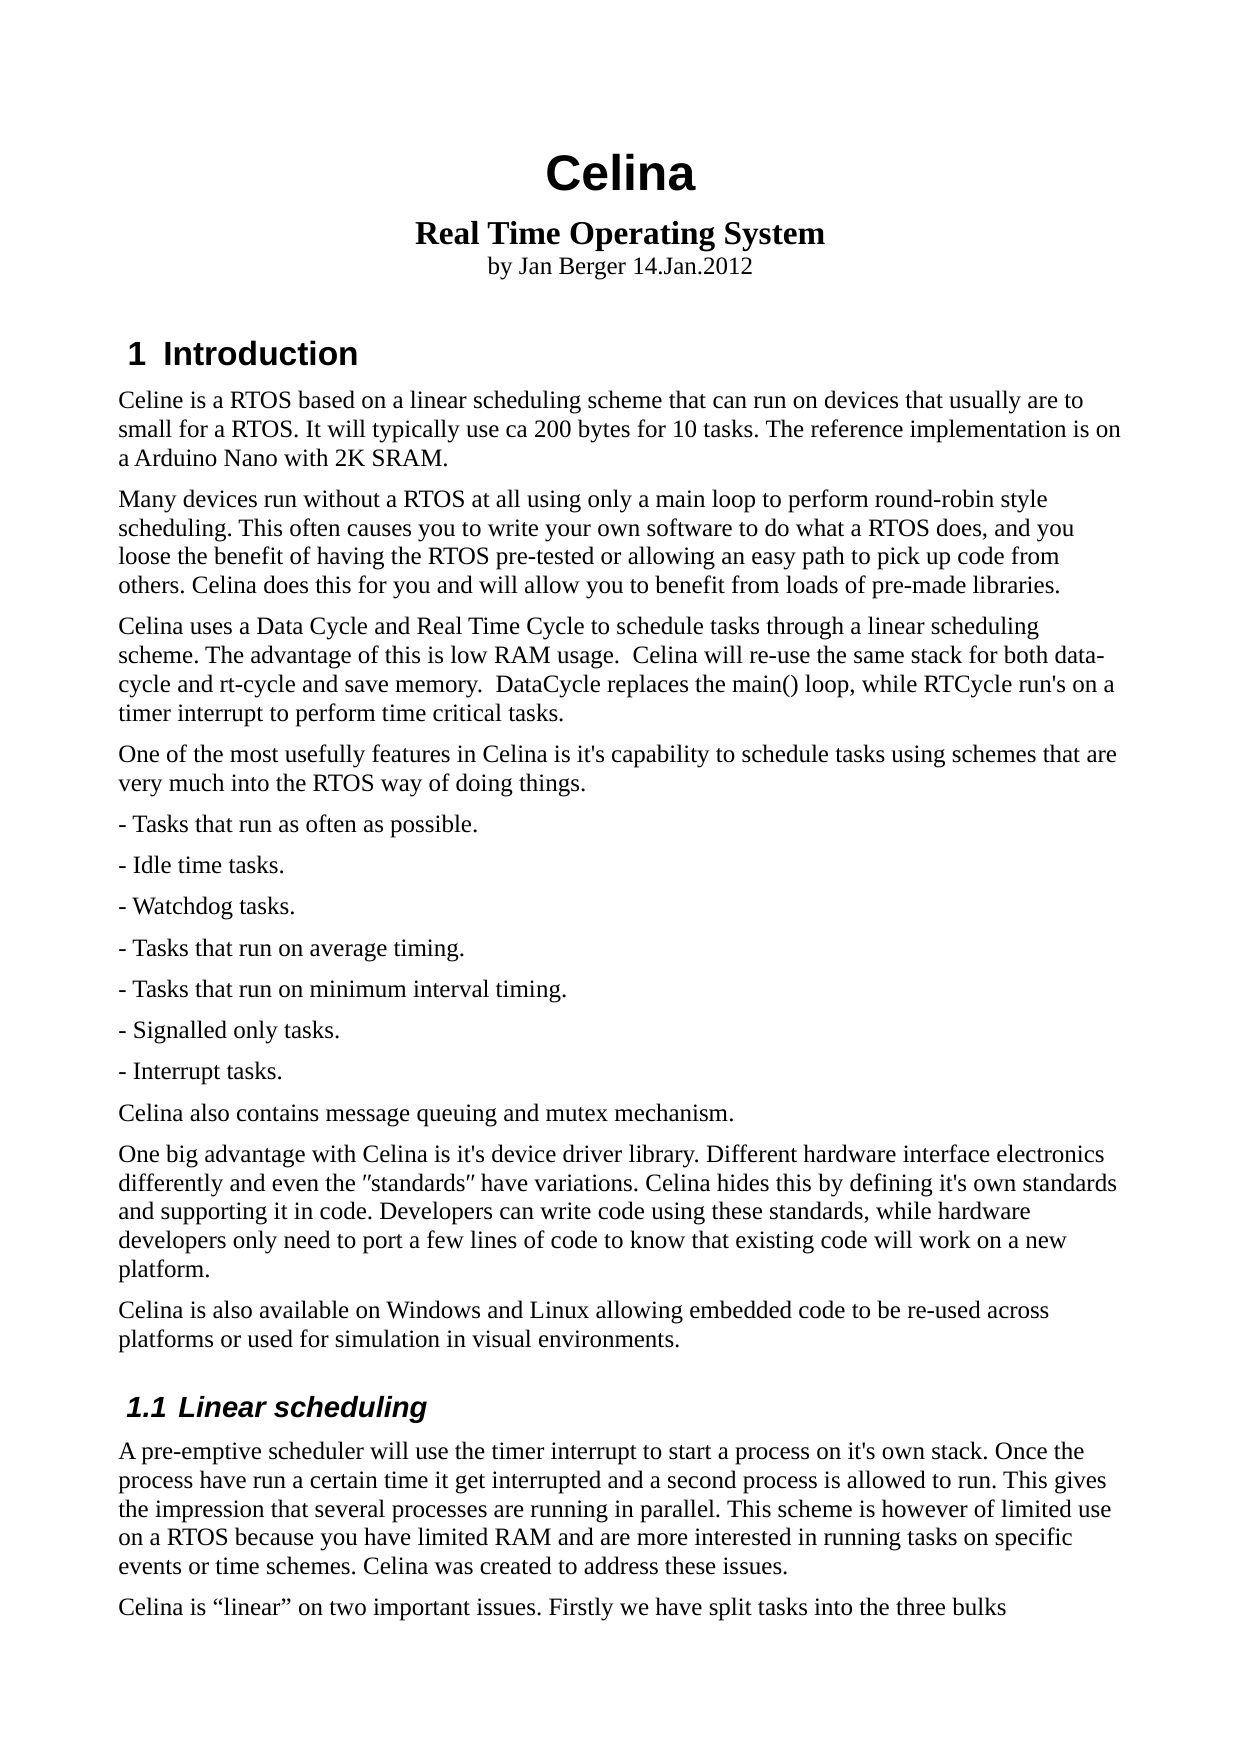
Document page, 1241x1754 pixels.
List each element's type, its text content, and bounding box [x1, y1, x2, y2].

text by Jan Berger 14.Jan.2012 [118, 251, 1122, 280]
text Celina also contains message queuing and mutex mechanism. [118, 1098, 1122, 1126]
text - Interrupt tasks. [118, 1056, 1122, 1085]
text - Idle time tasks. [118, 850, 1122, 879]
text Celine is a RTOS based on a linear scheduling scheme that can run on devices that usually are to small for a RTOS. It will typically use ca 200 bytes for 10 tasks. The reference implementation is on a Arduino Nano with 2K SRAM. [118, 385, 1122, 471]
text One of the most usefully features in Celina is it's capability to schedule tasks using schemes that are very much into the RTOS way of doing things. [118, 739, 1122, 796]
subtitle Introduction [118, 334, 1122, 373]
text Many devices run without a RTOS at all using only a main loop to perform round-robin style scheduling. This often causes you to write your own software to do what a RTOS does, and you loose the benefit of having the RTOS pre-tested or allowing an easy path to pick up code from others. Celina does this for you and will allow you to benefit from loads of pre-made libraries. [118, 484, 1122, 599]
text - Tasks that run on minimum interval timing. [118, 974, 1122, 1003]
text - Tasks that run on average timing. [118, 933, 1122, 961]
text Real Time Operating System [118, 213, 1122, 251]
subtitle Linear scheduling [118, 1390, 1122, 1424]
text A pre-emptive scheduler will use the timer interrupt to start a process on it's own stack. Once the process have run a certain time it get interrupted and a second process is allowed to run. This gives the impression that several processes are running in parallel. This scheme is however of limited use on a RTOS because you have limited RAM and are more interested in running tasks on specific events or time schemes. Celina was created to address these issues. [118, 1436, 1122, 1580]
text Celina is also available on Windows and Linux allowing embedded code to be re-used across platforms or used for simulation in visual environments. [118, 1295, 1122, 1353]
text - Watchdog tasks. [118, 891, 1122, 920]
subtitle Celina [118, 143, 1122, 201]
text One big advantage with Celina is it's device driver library. Different hardware interface electronics differently and even the ʺstandardsʺ have variations. Celina hides this by defining it's own standards and supporting it in code. Developers can write code using these standards, while hardware developers only need to port a few lines of code to know that existing code will work on a new platform. [118, 1139, 1122, 1283]
text - Tasks that run as often as possible. [118, 809, 1122, 838]
text - Signalled only tasks. [118, 1015, 1122, 1044]
text Celina is “linear” on two important issues. Firstly we have split tasks into the three bulks [118, 1592, 1122, 1621]
text Celina uses a Data Cycle and Real Time Cycle to schedule tasks through a linear scheduling scheme. The advantage of this is low RAM usage. Celina will re-use the same stack for both data-cycle and rt-cycle and save memory. DataCycle replaces the main() loop, while RTCycle run's on a timer interrupt to perform time critical tasks. [118, 611, 1122, 726]
